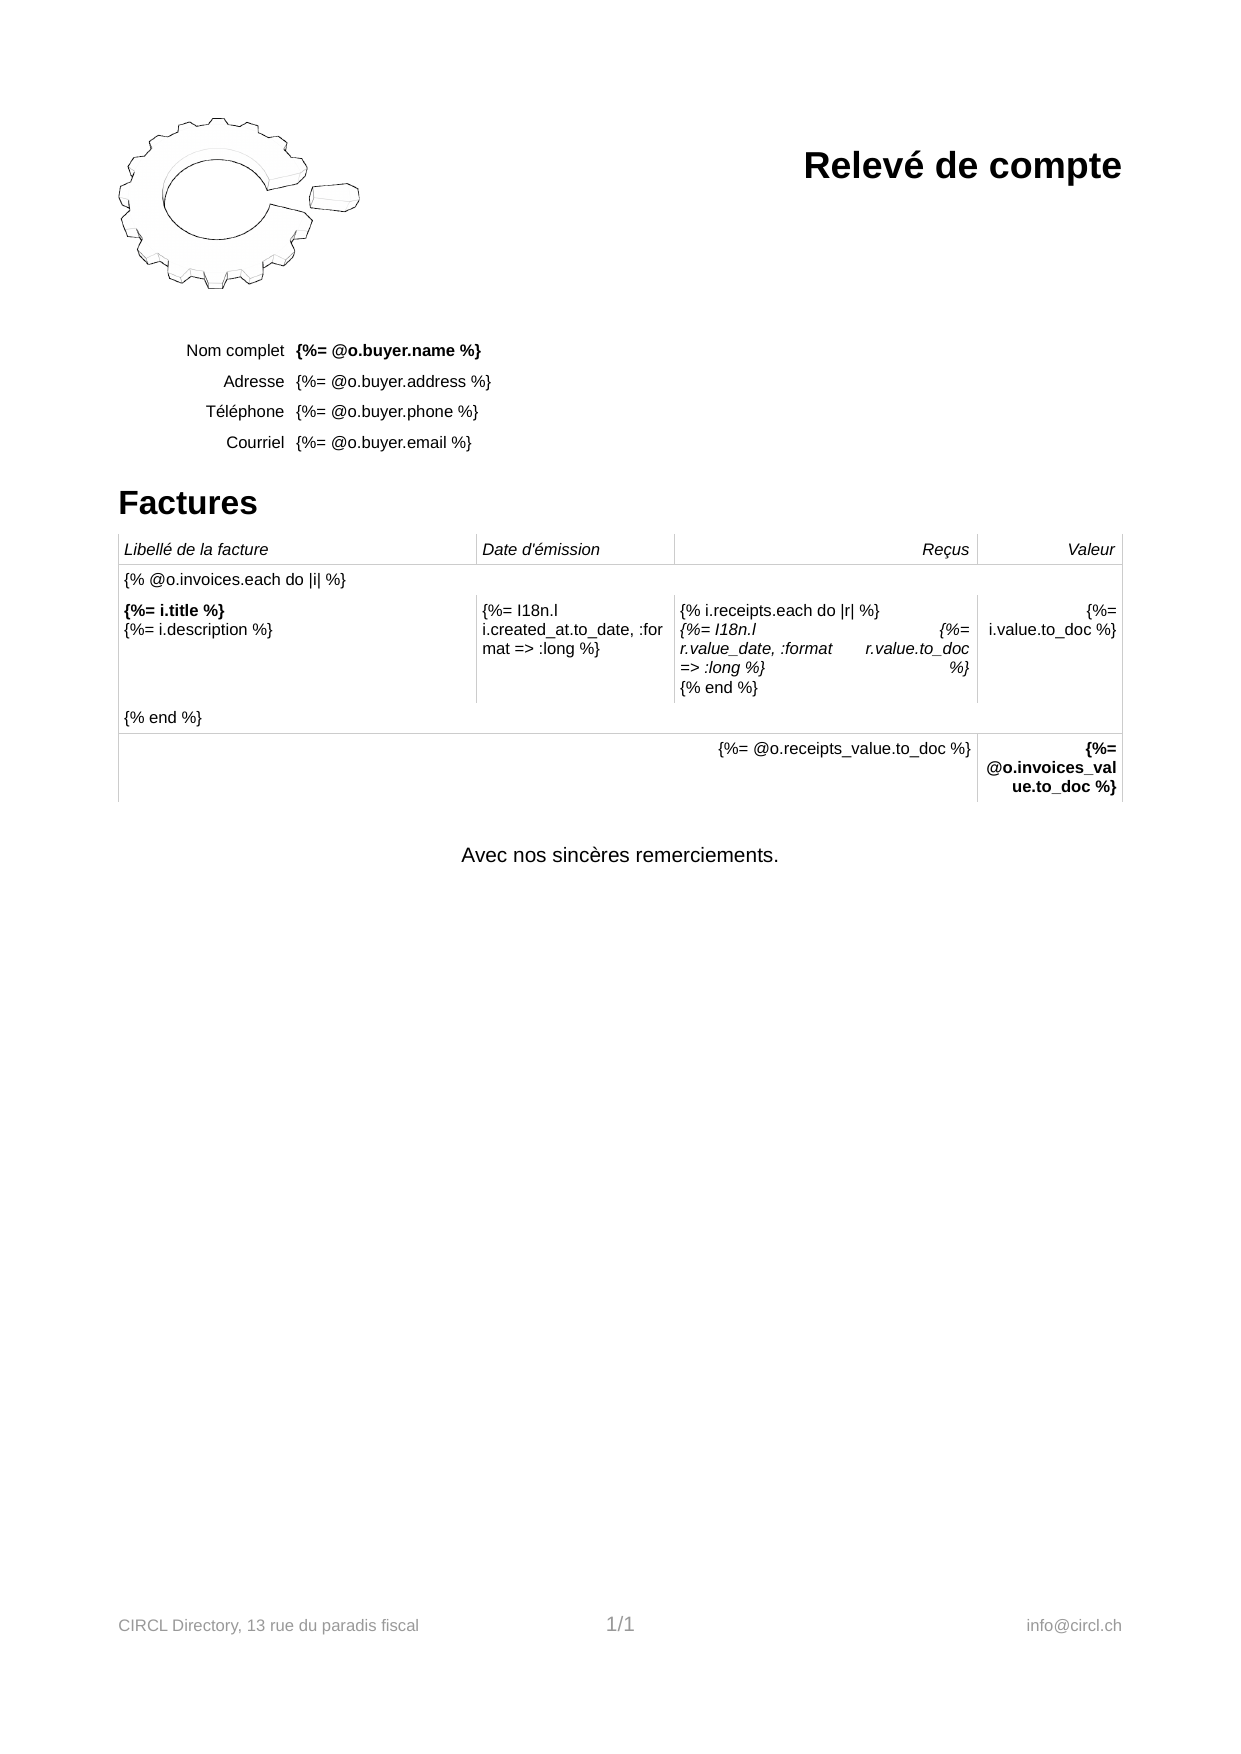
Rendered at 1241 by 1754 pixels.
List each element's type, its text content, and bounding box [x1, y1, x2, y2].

table_cell {%= i.title %} {%= i.description %} [119, 595, 476, 702]
table_cell Adresse [118, 366, 290, 396]
text Avec nos sincères remerciements. [118, 843, 1122, 867]
table_cell {%= I18n.l i.created_at.to_date, :format => :long %} [477, 595, 674, 702]
table_cell {% end %} [119, 703, 1122, 733]
table_header {%= @o.buyer.name %} [290, 335, 853, 366]
table_header Date d'émission [477, 534, 674, 564]
table_header Libellé de la facture [119, 534, 476, 564]
table_cell {% end %} [680, 678, 971, 697]
table_header Reçus [675, 534, 977, 564]
subtitle Factures [118, 482, 1122, 521]
title Relevé de compte [360, 143, 1122, 186]
table_cell {%= @o.buyer.email %} [290, 427, 853, 457]
table_cell {%= i.value.to_doc %} [978, 595, 1122, 702]
table_header {% i.receipts.each do |r| %} [680, 601, 971, 620]
table_cell Téléphone [118, 396, 290, 427]
table_cell Courriel [118, 427, 290, 457]
table_cell {%= @o.buyer.address %} [290, 366, 853, 396]
table_cell {%= @o.invoices_value.to_doc %} [978, 734, 1122, 802]
table_cell {%= r.value.to_doc %} [850, 620, 971, 677]
table_header Valeur [978, 534, 1122, 564]
table_header Nom complet [118, 335, 290, 366]
table_cell {% @o.invoices.each do |i| %} [119, 565, 1122, 595]
table_cell {%= @o.buyer.phone %} [290, 396, 853, 427]
table_cell {%= I18n.l r.value_date, :format => :long %} [680, 620, 850, 677]
picture [118, 118, 360, 289]
table_cell {%= @o.receipts_value.to_doc %} [119, 734, 977, 802]
table_cell [675, 595, 977, 702]
